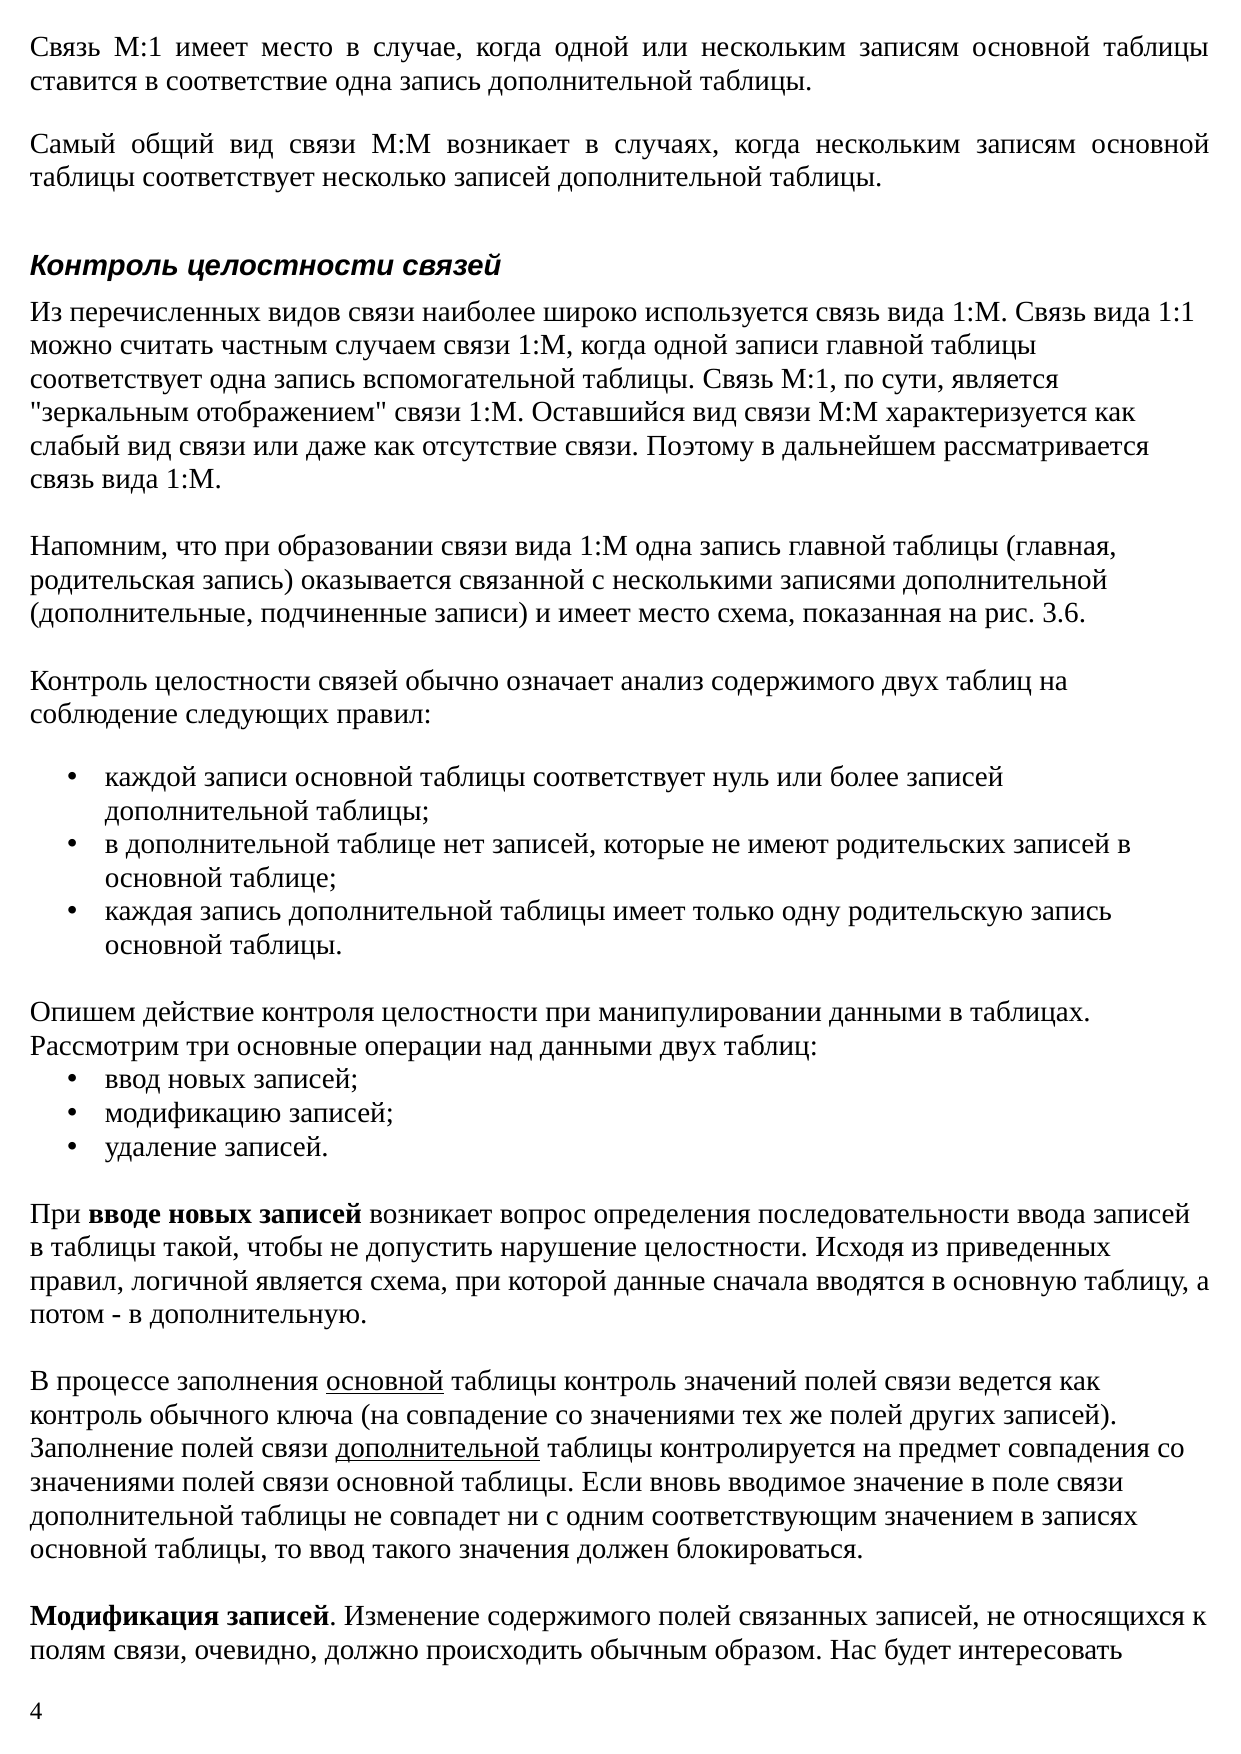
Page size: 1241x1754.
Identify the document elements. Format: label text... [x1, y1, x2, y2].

list каждая запись дополнительной таблицы имеет только одну родительскую запись основной таблицы. [67, 893, 1211, 961]
list каждой записи основной таблицы соответствует нуль или более записей дополнительной таблицы; [67, 759, 1211, 826]
text Связь М:1 имеет место в случае, когда одной или нескольким записям основной таблицы ставится в соответствие одна запись дополнительной таблицы. [29, 29, 1211, 97]
list удаление записей. [67, 1129, 1211, 1162]
text Из перечисленных видов связи наиболее широко используется связь вида 1:М. Связь вида 1:1 можно считать частным случаем связи 1:М, когда одной записи главной таблицы соответствует одна запись вспомогательной таблицы. Связь М:1, по сути, является "зеркальным отображением" связи 1:М. Оставшийся вид связи М:М характеризуется как слабый вид связи или даже как отсутствие связи. Поэтому в дальнейшем рассматривается связь вида 1:М. Напомним, что при образовании связи вида 1:М одна запись главной таблицы (главная, родительская запись) оказывается связанной с несколькими записями дополнительной (дополнительные, подчиненные записи) и имеет место схема, показанная на рис. 3.6. Контроль целостности связей обычно означает анализ содержимого двух таблиц на соблюдение следующих правил: [29, 294, 1211, 730]
text При вводе новых записей возникает вопрос определения последовательности ввода записей в таблицы такой, чтобы не допустить нарушение целостности. Исходя из приведенных правил, логичной является схема, при которой данные сначала вводятся в основную таблицу, а потом - в дополнительную. В процессе заполнения основной таблицы контроль значений полей связи ведется как контроль обычного ключа (на совпадение со значениями тех же полей других записей). Заполнение полей связи дополнительной таблицы контролируется на предмет совпадения со значениями полей связи основной таблицы. Если вновь вводимое значение в поле связи дополнительной таблицы не совпадет ни с одним соответствующим значением в записях основной таблицы, то ввод такого значения должен блокироваться. Модификация записей. Изменение содержимого полей связанных записей, не относящихся к полям связи, очевидно, должно происходить обычным образом. Нас будет интересовать [29, 1162, 1211, 1665]
list модификацию записей; [67, 1095, 1211, 1129]
list ввод новых записей; [67, 1061, 1211, 1095]
subtitle Контроль целостности связей [29, 248, 1211, 281]
text Опишем действие контроля целостности при манипулировании данными в таблицах. Рассмотрим три основные операции над данными двух таблиц: [29, 961, 1211, 1061]
text Самый общий вид связи М:М возникает в случаях, когда нескольким записям основной таблицы соответствует несколько записей дополнительной таблицы. [29, 126, 1211, 193]
list в дополнительной таблице нет записей, которые не имеют родительских записей в основной таблице; [67, 826, 1211, 893]
